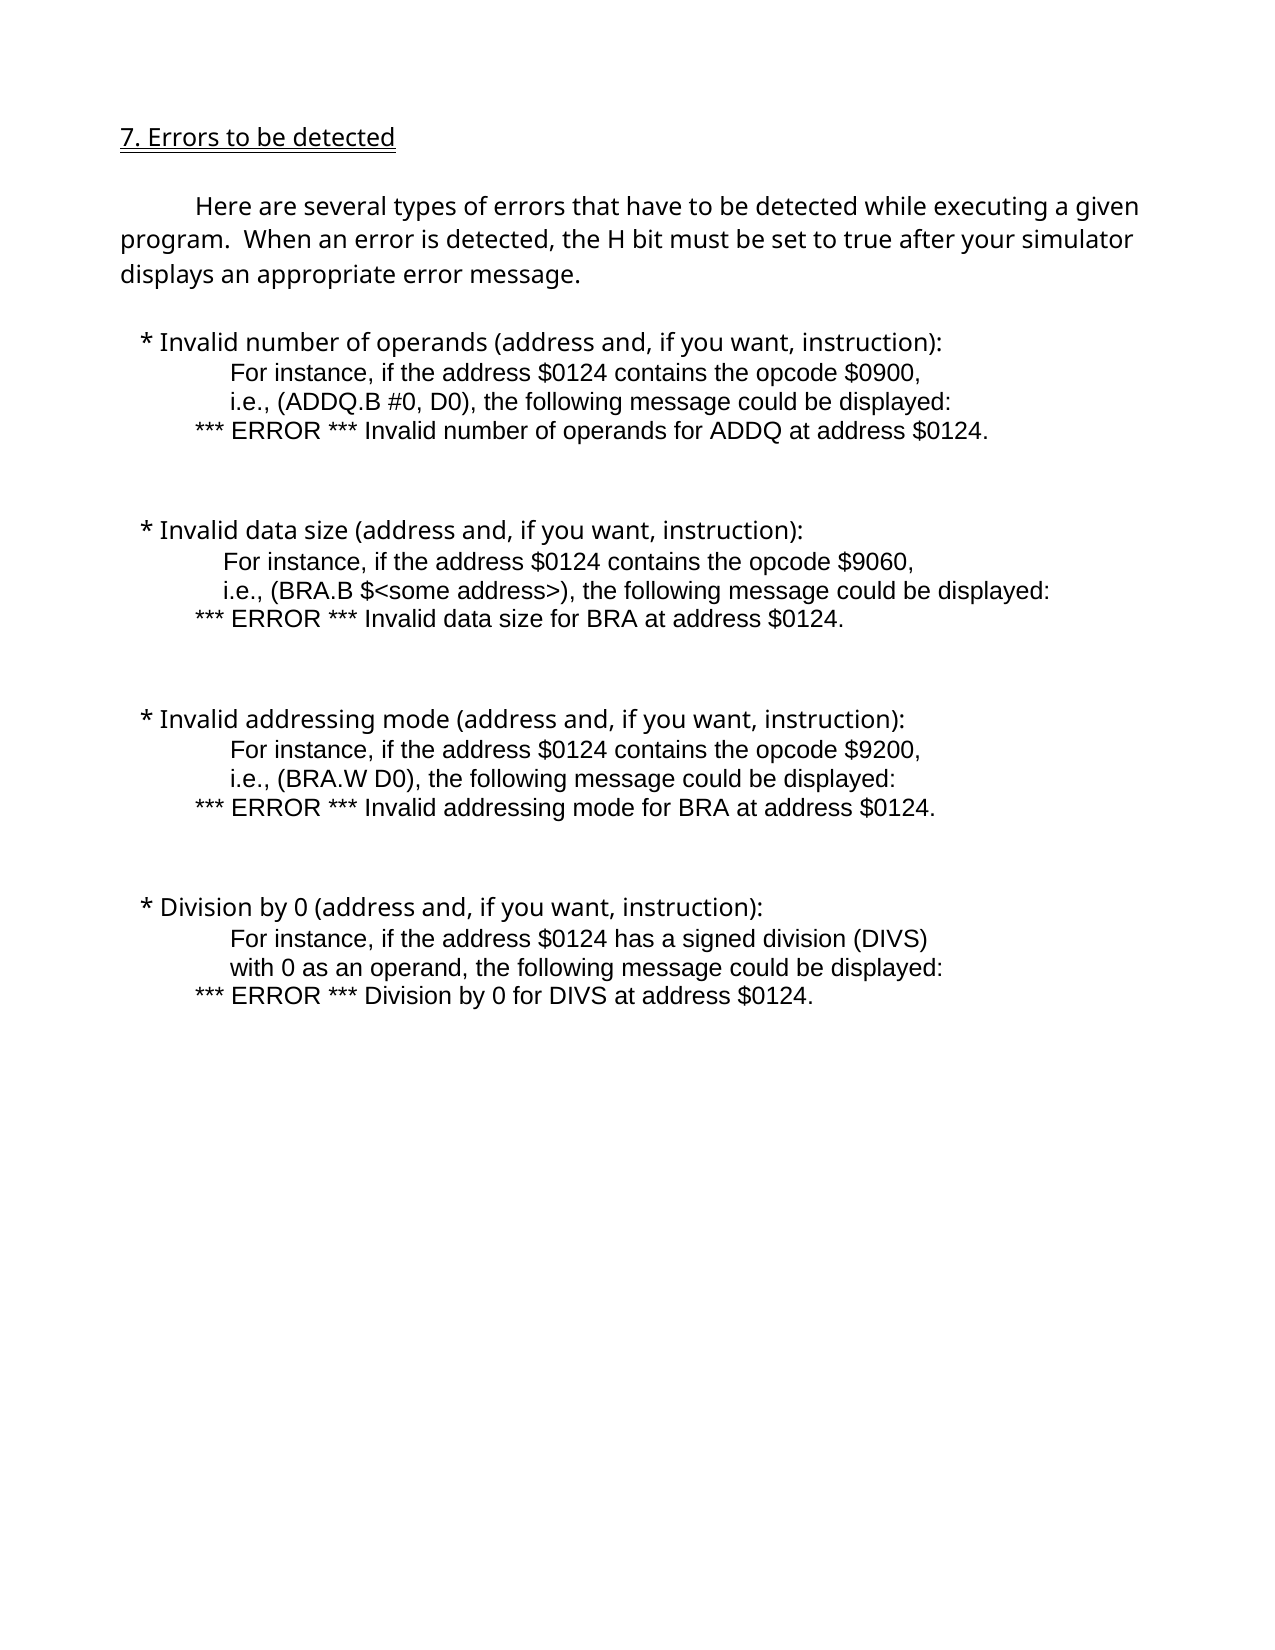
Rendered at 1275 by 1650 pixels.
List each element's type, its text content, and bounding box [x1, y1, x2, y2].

text *** ERROR *** Invalid addressing mode for BRA at address $0124. [195, 793, 1185, 822]
text i.e., (BRA.W D0), the following message could be displayed: [195, 764, 1185, 793]
text *** ERROR *** Division by 0 for DIVS at address $0124. [195, 981, 1185, 1010]
text i.e., (BRA.B $<some address>), the following message could be displayed: [195, 576, 1185, 604]
text * Invalid number of operands (address and, if you want, instruction): [120, 324, 1185, 358]
text 7. Errors to be detected [120, 120, 1185, 154]
text For instance, if the address $0124 has a signed division (DIVS) [195, 924, 1185, 952]
text For instance, if the address $0124 contains the opcode $0900, [195, 358, 1185, 387]
text * Invalid data size (address and, if you want, instruction): [120, 513, 1185, 547]
text For instance, if the address $0124 contains the opcode $9060, [195, 547, 1185, 576]
text For instance, if the address $0124 contains the opcode $9200, [195, 735, 1185, 764]
text *** ERROR *** Invalid number of operands for ADDQ at address $0124. [195, 416, 1185, 445]
text with 0 as an operand, the following message could be displayed: [195, 952, 1185, 981]
text i.e., (ADDQ.B #0, D0), the following message could be displayed: [195, 387, 1185, 416]
text Here are several types of errors that have to be detected while executing a given program. When an error is detected, the H bit must be set to true after your simulator displays an appropriate error message. [120, 188, 1185, 290]
text *** ERROR *** Invalid data size for BRA at address $0124. [195, 604, 1185, 633]
text * Invalid addressing mode (address and, if you want, instruction): [120, 701, 1185, 735]
text * Division by 0 (address and, if you want, instruction): [120, 890, 1185, 924]
